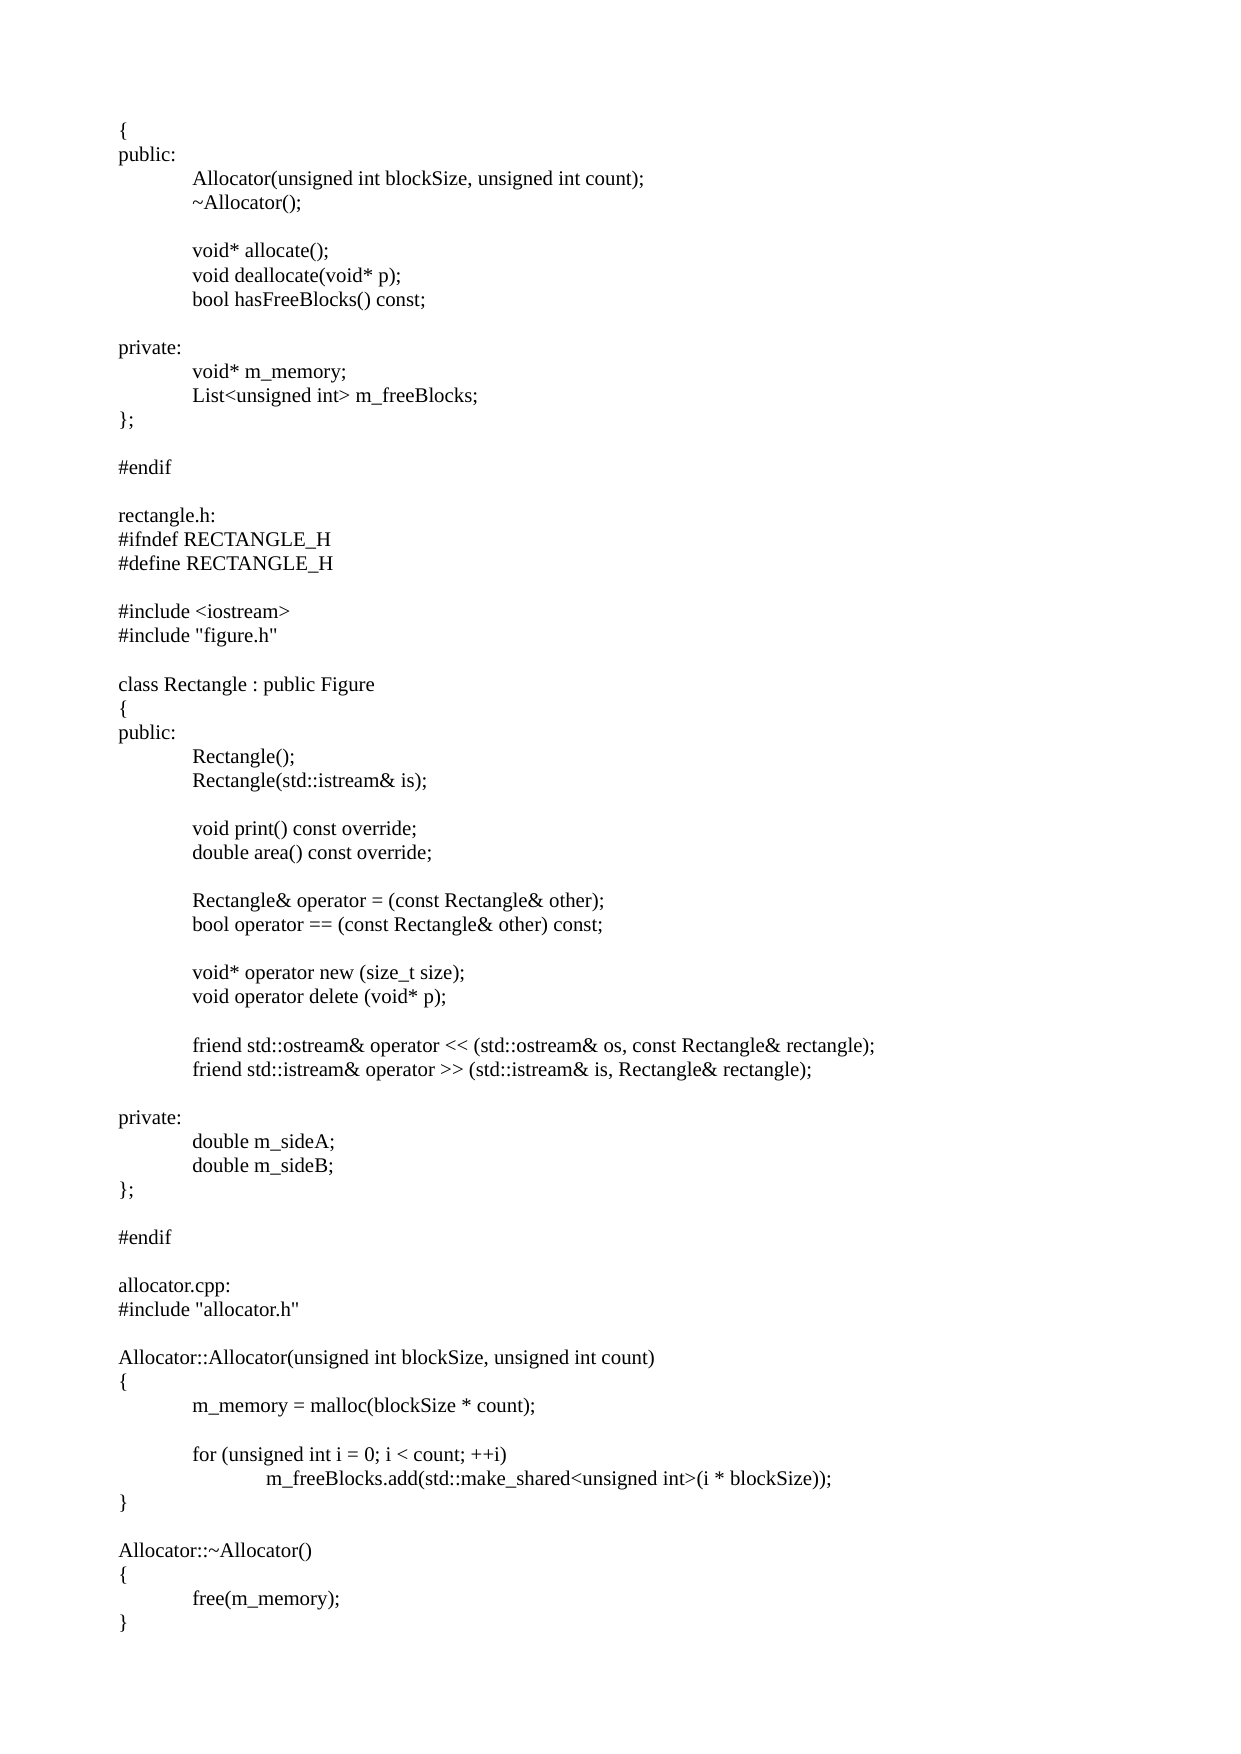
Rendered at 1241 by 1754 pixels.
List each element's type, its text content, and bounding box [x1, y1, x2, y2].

list #include "allocator.h" [118, 1297, 1122, 1321]
list private: [118, 1105, 1122, 1129]
list Rectangle(std::istream& is); [118, 768, 1122, 792]
list bool hasFreeBlocks() const; [118, 287, 1122, 311]
list rectangle.h: [118, 503, 1122, 527]
list Allocator(unsigned int blockSize, unsigned int count); [118, 166, 1122, 190]
list void* m_memory; [118, 359, 1122, 383]
list #endif [118, 455, 1122, 479]
list void* allocate(); [118, 238, 1122, 262]
list bool operator == (const Rectangle& other) const; [118, 912, 1122, 936]
list { [118, 1562, 1122, 1586]
list void print() const override; [118, 816, 1122, 840]
list allocator.cpp: [118, 1273, 1122, 1297]
list List<unsigned int> m_freeBlocks; [118, 383, 1122, 407]
list void deallocate(void* p); [118, 262, 1122, 287]
list double m_sideB; [118, 1153, 1122, 1177]
list double area() const override; [118, 840, 1122, 864]
list #include <iostream> [118, 599, 1122, 623]
list void operator delete (void* p); [118, 984, 1122, 1008]
list }; [118, 1177, 1122, 1201]
list m_freeBlocks.add(std::make_shared<unsigned int>(i * blockSize)); [118, 1466, 1122, 1490]
list } [118, 1610, 1122, 1634]
list free(m_memory); [118, 1586, 1122, 1610]
list Allocator::Allocator(unsigned int blockSize, unsigned int count) [118, 1345, 1122, 1369]
list } [118, 1490, 1122, 1514]
list Allocator::~Allocator() [118, 1538, 1122, 1562]
list { [118, 696, 1122, 720]
list public: [118, 720, 1122, 744]
list #define RECTANGLE_H [118, 551, 1122, 575]
list double m_sideA; [118, 1129, 1122, 1153]
list Rectangle& operator = (const Rectangle& other); [118, 888, 1122, 912]
list ~Allocator(); [118, 190, 1122, 214]
list friend std::ostream& operator << (std::ostream& os, const Rectangle& rectangle); [118, 1032, 1122, 1057]
list #endif [118, 1225, 1122, 1249]
list for (unsigned int i = 0; i < count; ++i) [118, 1442, 1122, 1466]
list class Rectangle : public Figure [118, 672, 1122, 696]
list #ifndef RECTANGLE_H [118, 527, 1122, 551]
list { [118, 118, 1122, 142]
list { [118, 1369, 1122, 1393]
list public: [118, 142, 1122, 166]
list private: [118, 335, 1122, 359]
list }; [118, 407, 1122, 431]
list void* operator new (size_t size); [118, 960, 1122, 984]
list m_memory = malloc(blockSize * count); [118, 1393, 1122, 1417]
list Rectangle(); [118, 744, 1122, 768]
list friend std::istream& operator >> (std::istream& is, Rectangle& rectangle); [118, 1057, 1122, 1081]
list #include "figure.h" [118, 623, 1122, 647]
